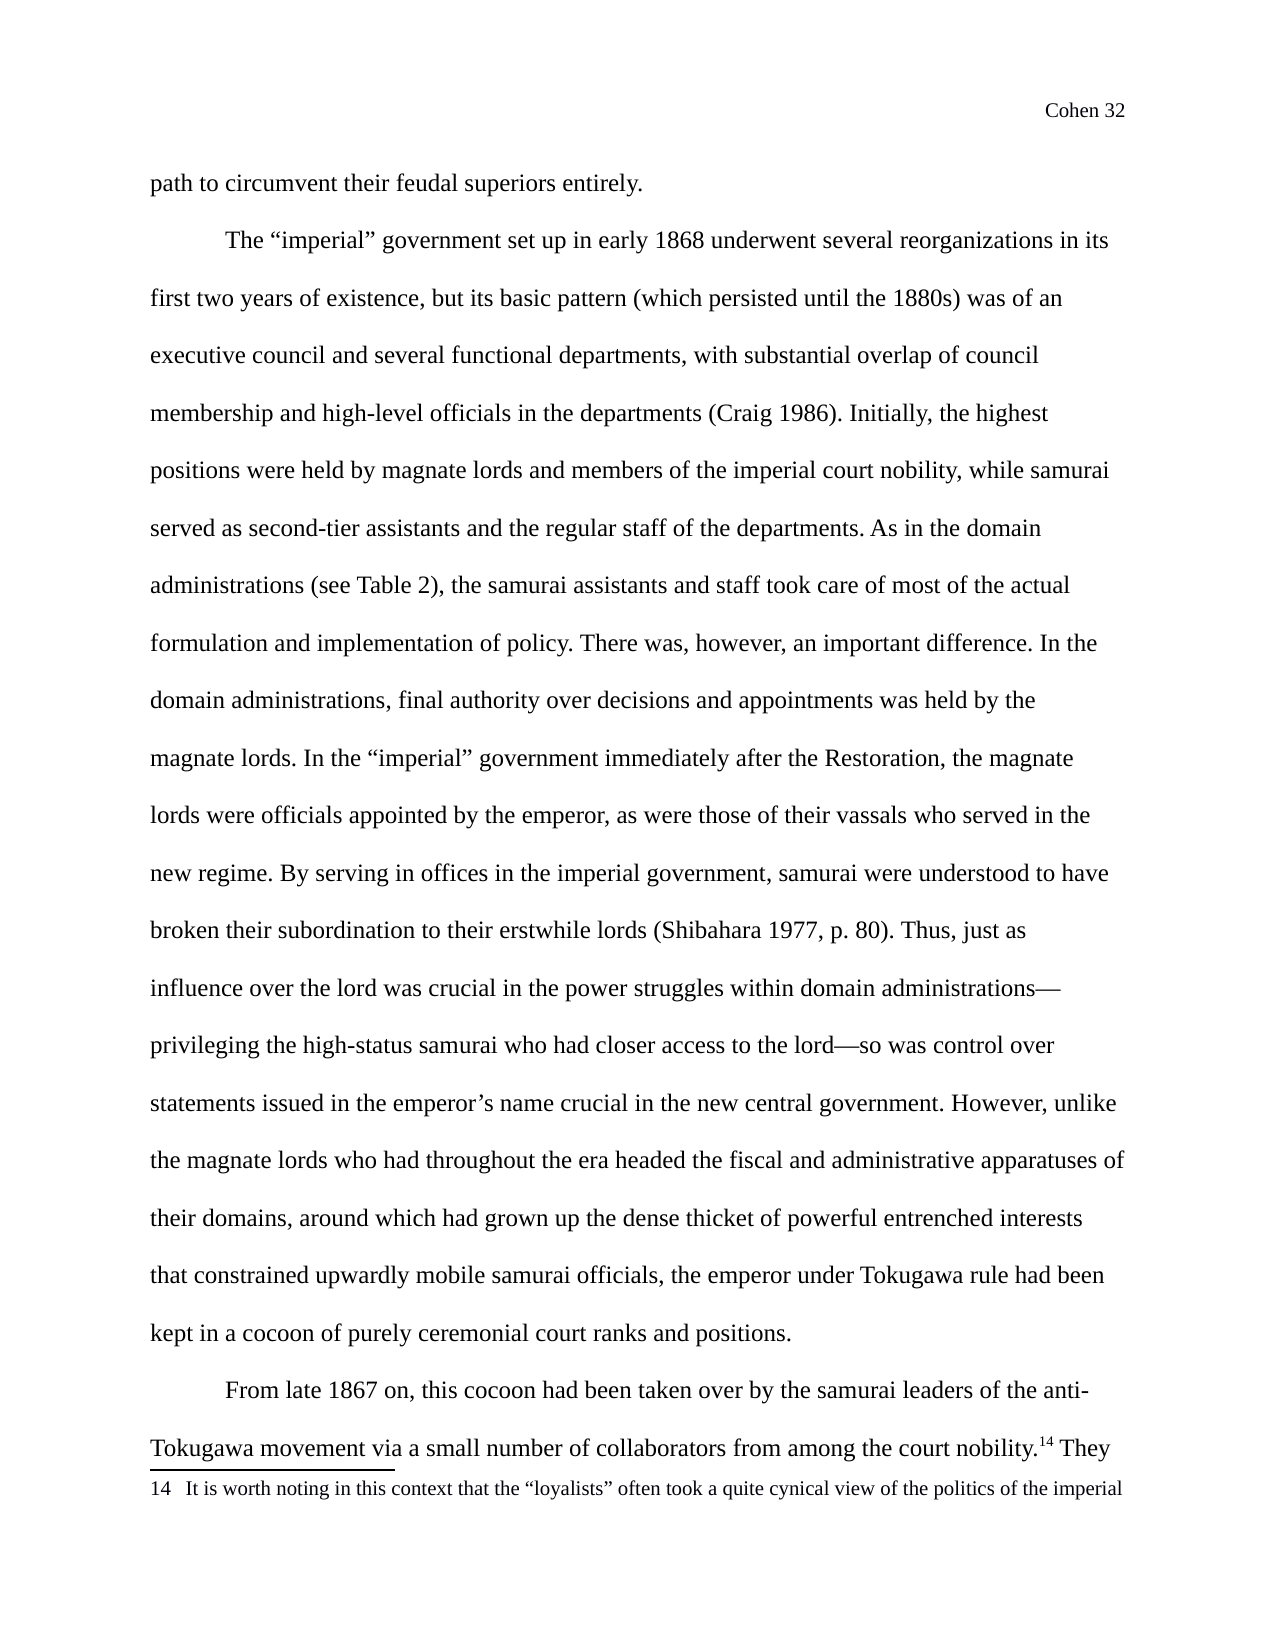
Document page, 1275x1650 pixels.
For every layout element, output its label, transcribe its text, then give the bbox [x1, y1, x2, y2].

text From late 1867 on, this cocoon had been taken over by the samurai leaders of the anti-Tokugawa movement via a small number of collaborators from among the court nobility. They wrote the decrees issued in the emperor’s name and decided on the imperial government’s several reorganizations in 1868, including the immediate elimination of existing imperial court positions and the move to Edo (renamed Tokyo) later in the year (Shibahara 1977, pp. 82-92). In short, by means of their informal position as gatekeepers to the emperor, they were able to manage the actions of the imperial government from the beginning, despite the prominent formal positions granted to magnate lords. The use to which they put this informal power was to free themselves from the institutions of lordship and domain government. Their interest in doing so, even though domain institutions had previously been their only route to political authority, was that like all other relatively low-status samurai they were constrained and subordinated by the vassal hierarchy. [150, 1376, 1125, 1462]
text path to circumvent their feudal superiors entirely. [150, 168, 1125, 197]
text The “imperial” government set up in early 1868 underwent several reorganizations in its first two years of existence, but its basic pattern (which persisted until the 1880s) was of an executive council and several functional departments, with substantial overlap of council membership and high-level officials in the departments (Craig 1986). Initially, the highest positions were held by magnate lords and members of the imperial court nobility, while samurai served as second-tier assistants and the regular staff of the departments. As in the domain administrations (see Table 2), the samurai assistants and staff took care of most of the actual formulation and implementation of policy. There was, however, an important difference. In the domain administrations, final authority over decisions and appointments was held by the magnate lords. In the “imperial” government immediately after the Restoration, the magnate lords were officials appointed by the emperor, as were those of their vassals who served in the new regime. By serving in offices in the imperial government, samurai were understood to have broken their subordination to their erstwhile lords (Shibahara 1977, p. 80). Thus, just as influence over the lord was crucial in the power struggles within domain administrations—privileging the high-status samurai who had closer access to the lord—so was control over statements issued in the emperor’s name crucial in the new central government. However, unlike the magnate lords who had throughout the era headed the fiscal and administrative apparatuses of their domains, around which had grown up the dense thicket of powerful entrenched interests that constrained upwardly mobile samurai officials, the emperor under Tokugawa rule had been kept in a cocoon of purely ceremonial court ranks and positions. [150, 226, 1125, 1347]
text It is worth noting in this context that the “loyalists” often took a quite cynical view of the politics of the imperial [150, 1476, 1125, 1500]
